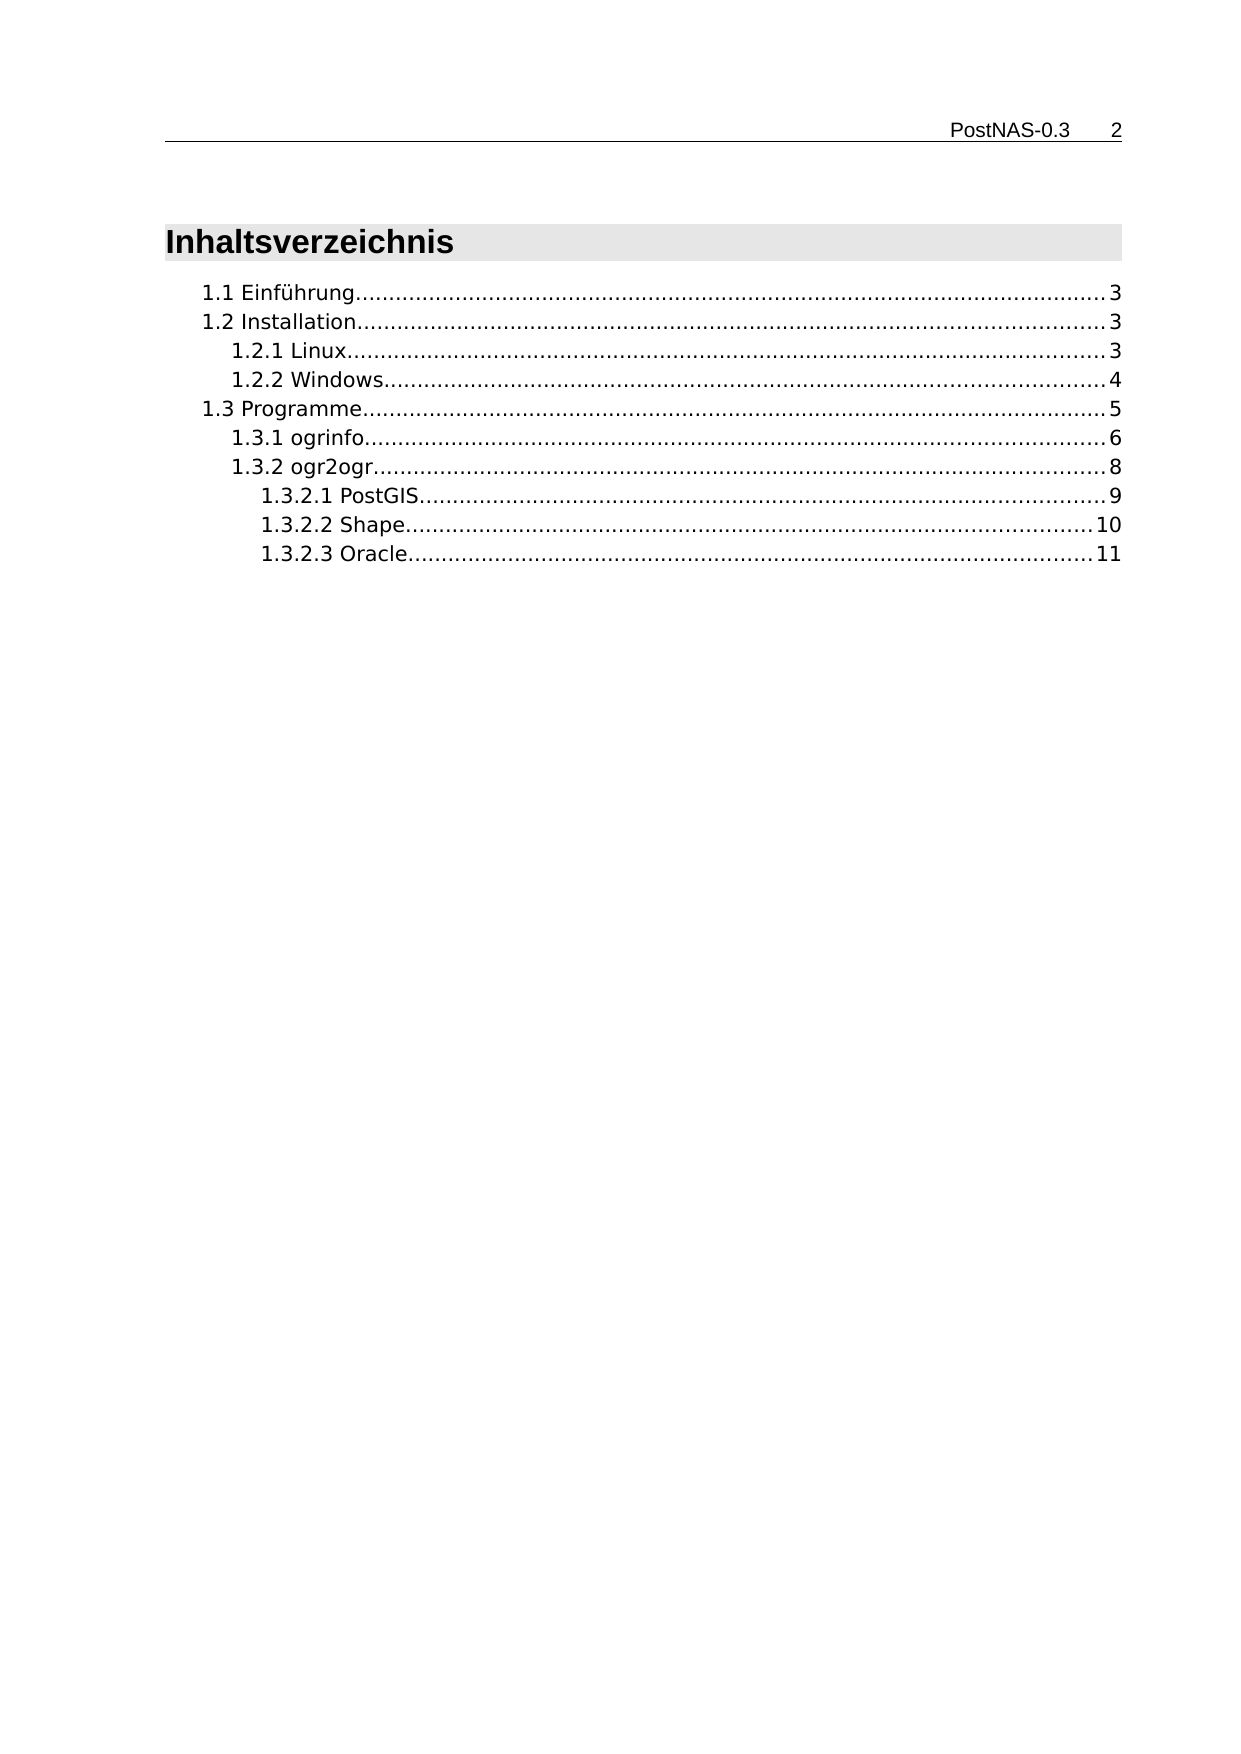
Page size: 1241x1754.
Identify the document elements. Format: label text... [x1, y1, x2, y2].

text 1.3.2.3 Oracle 11 [254, 542, 1122, 567]
text 1.1 Einführung 3 [195, 281, 1122, 305]
text 1.3 Programme 5 [195, 397, 1122, 421]
text 1.2.2 Windows 4 [224, 368, 1122, 392]
text 1.2.1 Linux 3 [224, 339, 1122, 363]
subtitle Inhaltsverzeichnis [165, 224, 1122, 261]
text 1.3.1 ogrinfo 6 [224, 426, 1122, 451]
text 1.3.2.1 PostGIS 9 [254, 484, 1122, 509]
text 1.2 Installation 3 [195, 310, 1122, 334]
text 1.3.2 ogr2ogr 8 [224, 455, 1122, 479]
text 1.3.2.2 Shape 10 [254, 513, 1122, 538]
